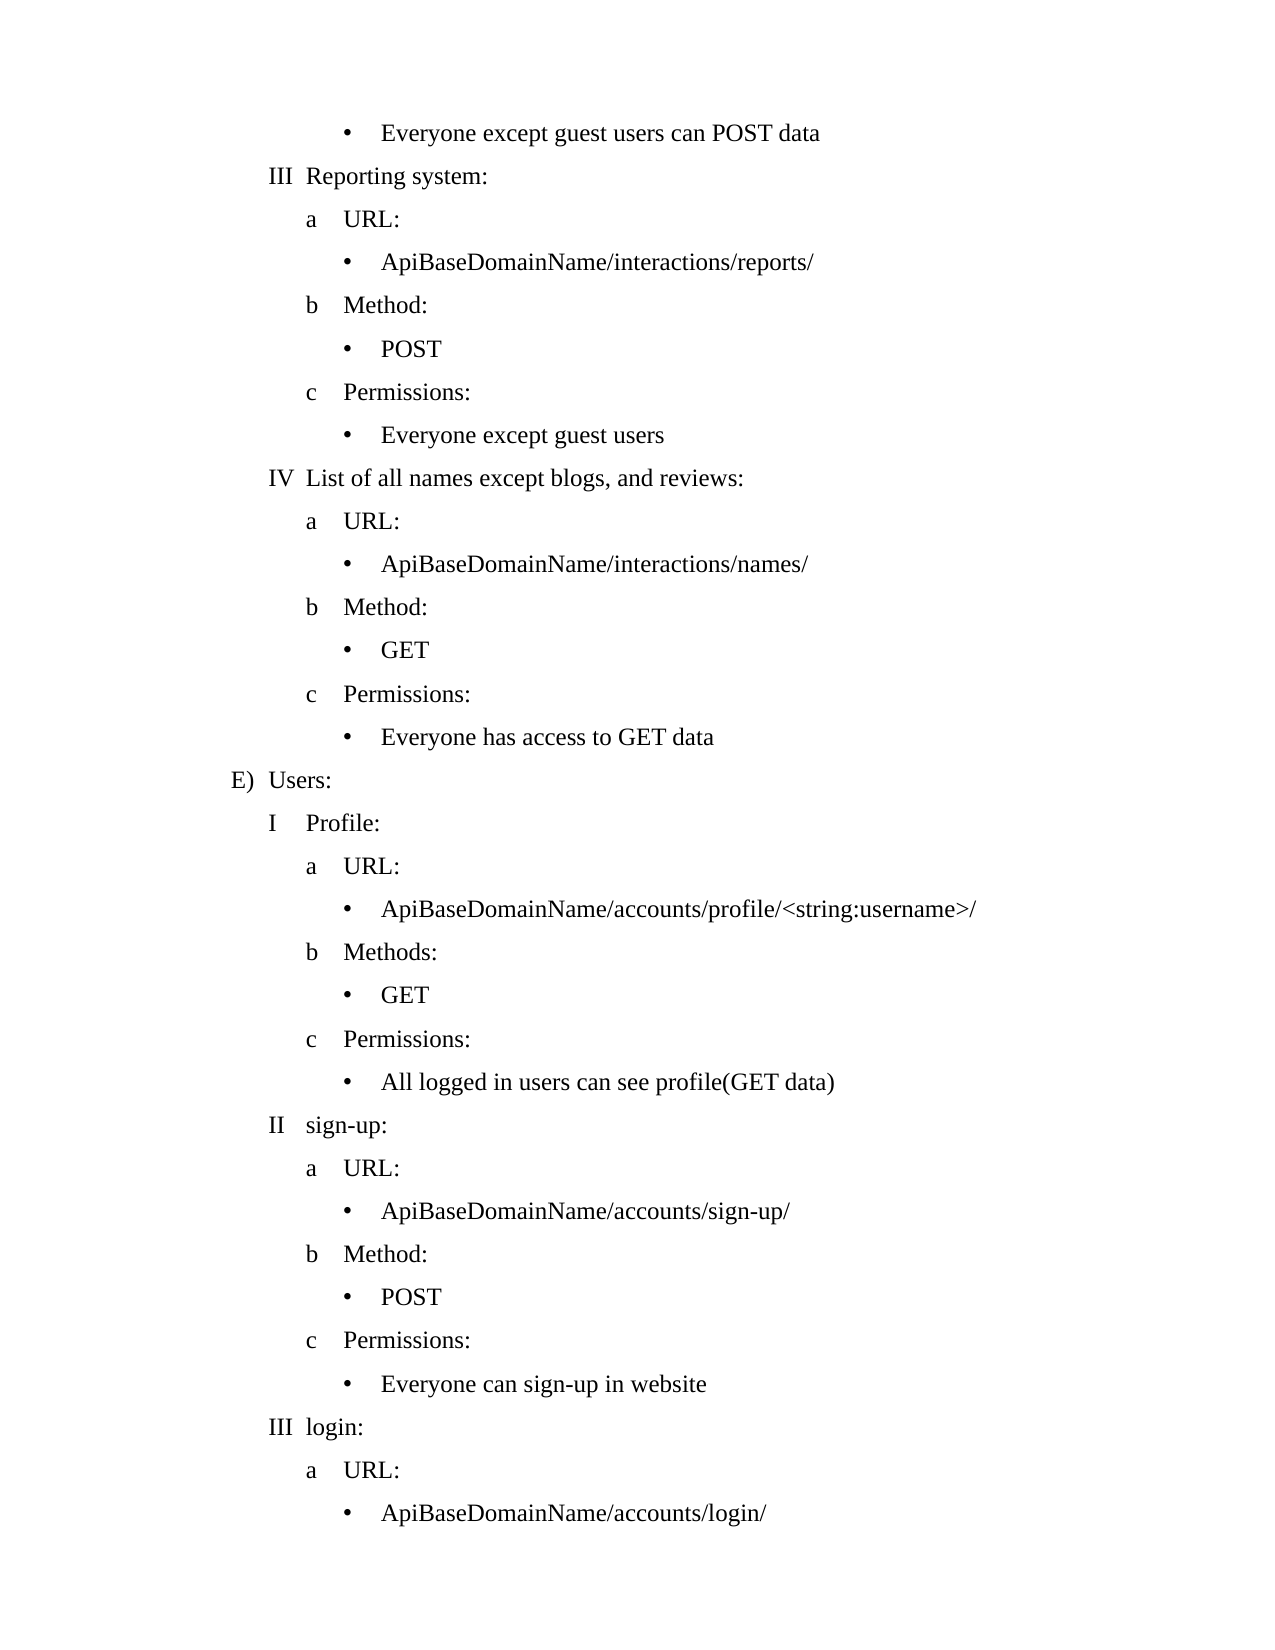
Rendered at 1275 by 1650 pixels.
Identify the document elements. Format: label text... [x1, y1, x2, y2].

list URL: [306, 1153, 1157, 1182]
list login: [268, 1412, 1157, 1441]
list Everyone has access to GET data [343, 722, 1157, 751]
list URL: [306, 851, 1157, 880]
list GET [343, 636, 1157, 664]
list Users: [231, 765, 1157, 794]
list Permissions: [306, 377, 1157, 406]
list URL: [306, 204, 1157, 233]
list Method: [306, 592, 1157, 621]
list Permissions: [306, 1326, 1157, 1354]
list Method: [306, 1239, 1157, 1268]
list Permissions: [306, 1024, 1157, 1052]
list ApiBaseDomainName/interactions/names/ [343, 549, 1157, 578]
list URL: [306, 506, 1157, 535]
list sign-up: [268, 1110, 1157, 1139]
list Everyone except guest users [343, 420, 1157, 449]
list Method: [306, 291, 1157, 319]
list POST [343, 1282, 1157, 1311]
list GET [343, 981, 1157, 1009]
list ApiBaseDomainName/accounts/sign-up/ [343, 1196, 1157, 1225]
list Profile: [268, 808, 1157, 837]
list Everyone except guest users can POST data [343, 118, 1157, 147]
list ApiBaseDomainName/interactions/reports/ [343, 247, 1157, 276]
list All logged in users can see profile(GET data) [343, 1067, 1157, 1096]
list Reporting system: [268, 161, 1157, 190]
list Everyone can sign-up in website [343, 1369, 1157, 1397]
list POST [343, 334, 1157, 362]
list Permissions: [306, 679, 1157, 707]
list List of all names except blogs, and reviews: [268, 463, 1157, 492]
list ApiBaseDomainName/accounts/profile/<string:username>/ [343, 894, 1157, 923]
list Methods: [306, 937, 1157, 966]
list URL: [306, 1455, 1157, 1484]
list ApiBaseDomainName/accounts/login/ [343, 1498, 1157, 1527]
